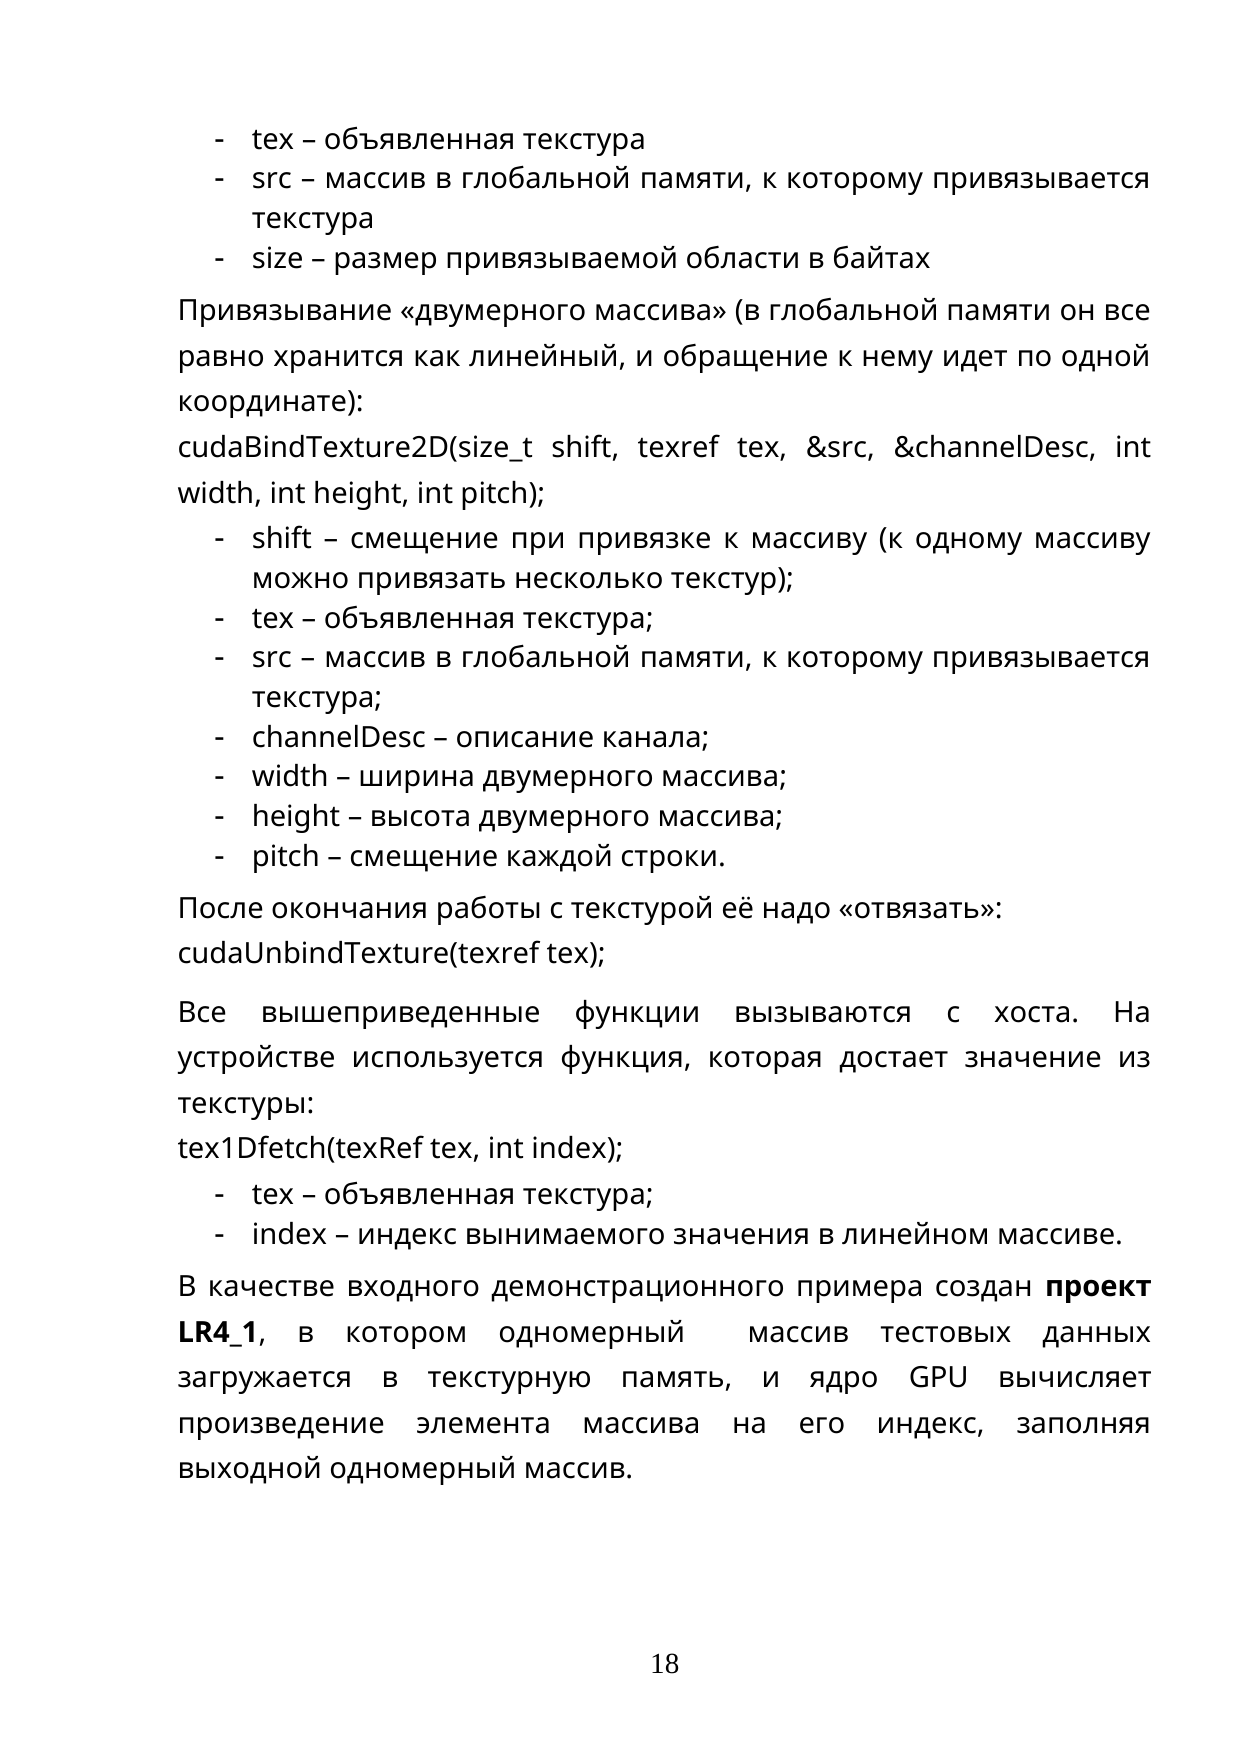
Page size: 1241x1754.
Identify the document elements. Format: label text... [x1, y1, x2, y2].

list tex – объявленная текстура [214, 118, 1152, 158]
list size – размер привязываемой области в байтах [214, 237, 1152, 277]
list pitch – смещение каждой строки. [214, 835, 1152, 875]
list tex – объявленная текстура; [214, 1173, 1152, 1213]
text В качестве входного демонстрационного примера создан проект LR4_1, в котором одномерный массив тестовых данных загружается в текстурную память, и ядро GPU вычисляет произведение элемента массива на его индекс, заполняя выходной одномерный массив. [177, 1265, 1152, 1487]
list src – массив в глобальной памяти, к которому привязывается текстура; [214, 637, 1152, 716]
list height – высота двумерного массива; [214, 795, 1152, 835]
text После окончания работы с текстурой её надо «отвязать»: [177, 887, 1152, 927]
list width – ширина двумерного массива; [214, 756, 1152, 795]
list shift – смещение при привязке к массиву (к одному массиву можно привязать несколько текстур); [214, 517, 1152, 597]
text cudaBindTexture2D(size_t shift, texref tex, &src, &channelDesc, int width, int height, int pitch); [177, 426, 1152, 512]
list tex – объявленная текстура; [214, 597, 1152, 637]
list src – массив в глобальной памяти, к которому привязывается текстура [214, 158, 1152, 237]
text Привязывание «двумерного массива» (в глобальной памяти он все равно хранится как линейный, и обращение к нему идет по одной координате): [177, 289, 1152, 420]
list channelDesc – описание канала; [214, 716, 1152, 756]
text cudaUnbindTexture(texref tex); [177, 933, 1152, 972]
text tex1Dfetch(texRef tex, int index); [177, 1128, 1152, 1167]
text Все вышеприведенные функции вызываются с хоста. На устройстве используется функция, которая достает значение из текстуры: [177, 991, 1152, 1122]
list index – индекс вынимаемого значения в линейном массиве. [214, 1213, 1152, 1253]
